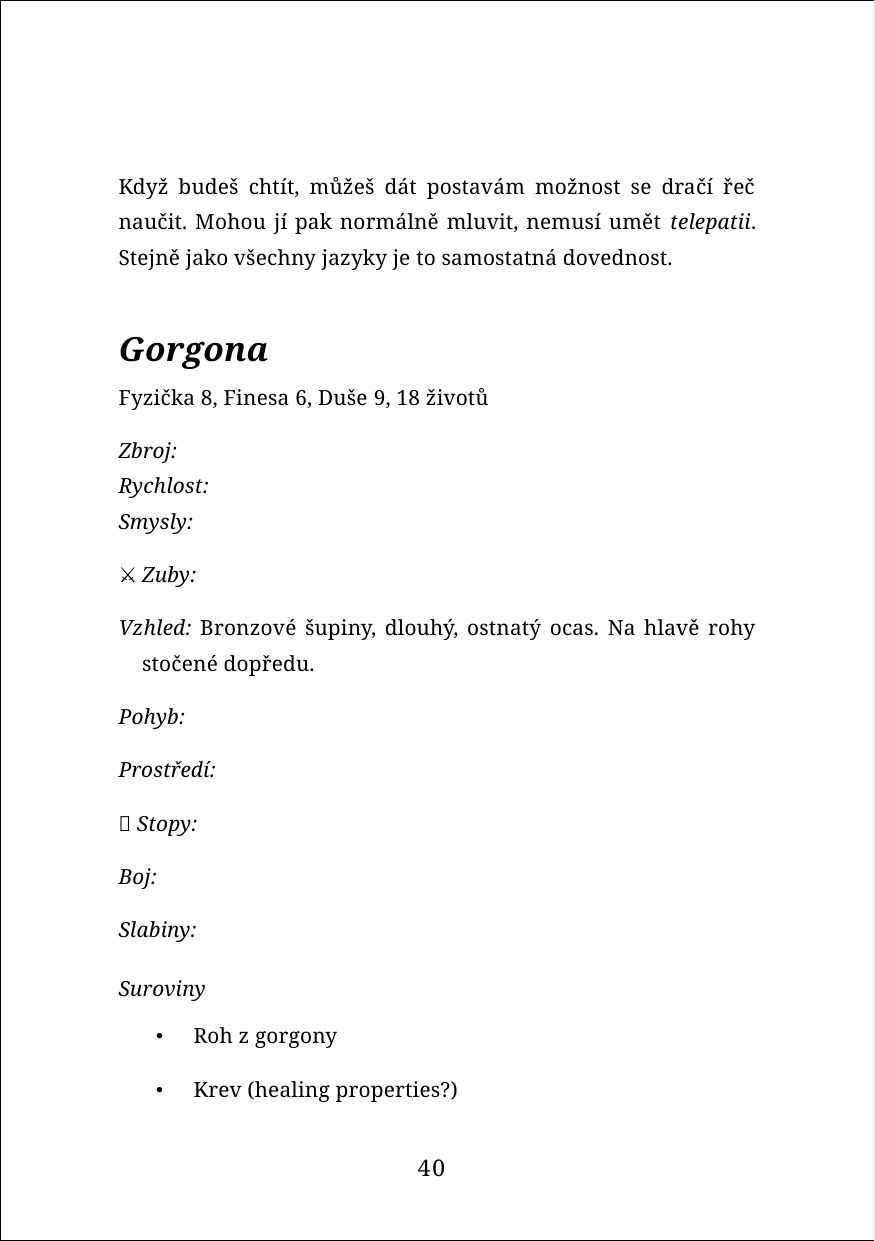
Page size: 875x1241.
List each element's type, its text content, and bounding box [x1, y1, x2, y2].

list Roh z gorgony [156, 1022, 756, 1050]
text Pohyb: [118, 702, 756, 731]
list Krev (healing properties?) [156, 1075, 756, 1103]
text Slabiny: [118, 915, 756, 944]
text ⚔ Zuby: [118, 560, 756, 589]
text Suroviny [118, 974, 756, 1003]
subtitle Gorgona [118, 326, 756, 371]
text Vzhled: Bronzové šupiny, dlouhý, ostnatý ocas. Na hlavě rohy stočené dopředu. [118, 613, 756, 677]
text Boj: [118, 862, 756, 890]
text Fyzička 8, Finesa 6, Duše 9, 18 životů [118, 383, 756, 411]
text Smysly: [118, 507, 756, 536]
text Rychlost: [118, 472, 756, 500]
text 👣 Stopy: [118, 809, 756, 837]
text Prostředí: [118, 756, 756, 784]
text Zbroj: [118, 436, 756, 464]
text Když budeš chtít, můžeš dát postavám možnost se dračí řeč naučit. Mohou jí pak normálně mluvit, nemusí umět telepatii. Stejně jako všechny jazyky je to samostatná dovednost. [118, 172, 756, 271]
